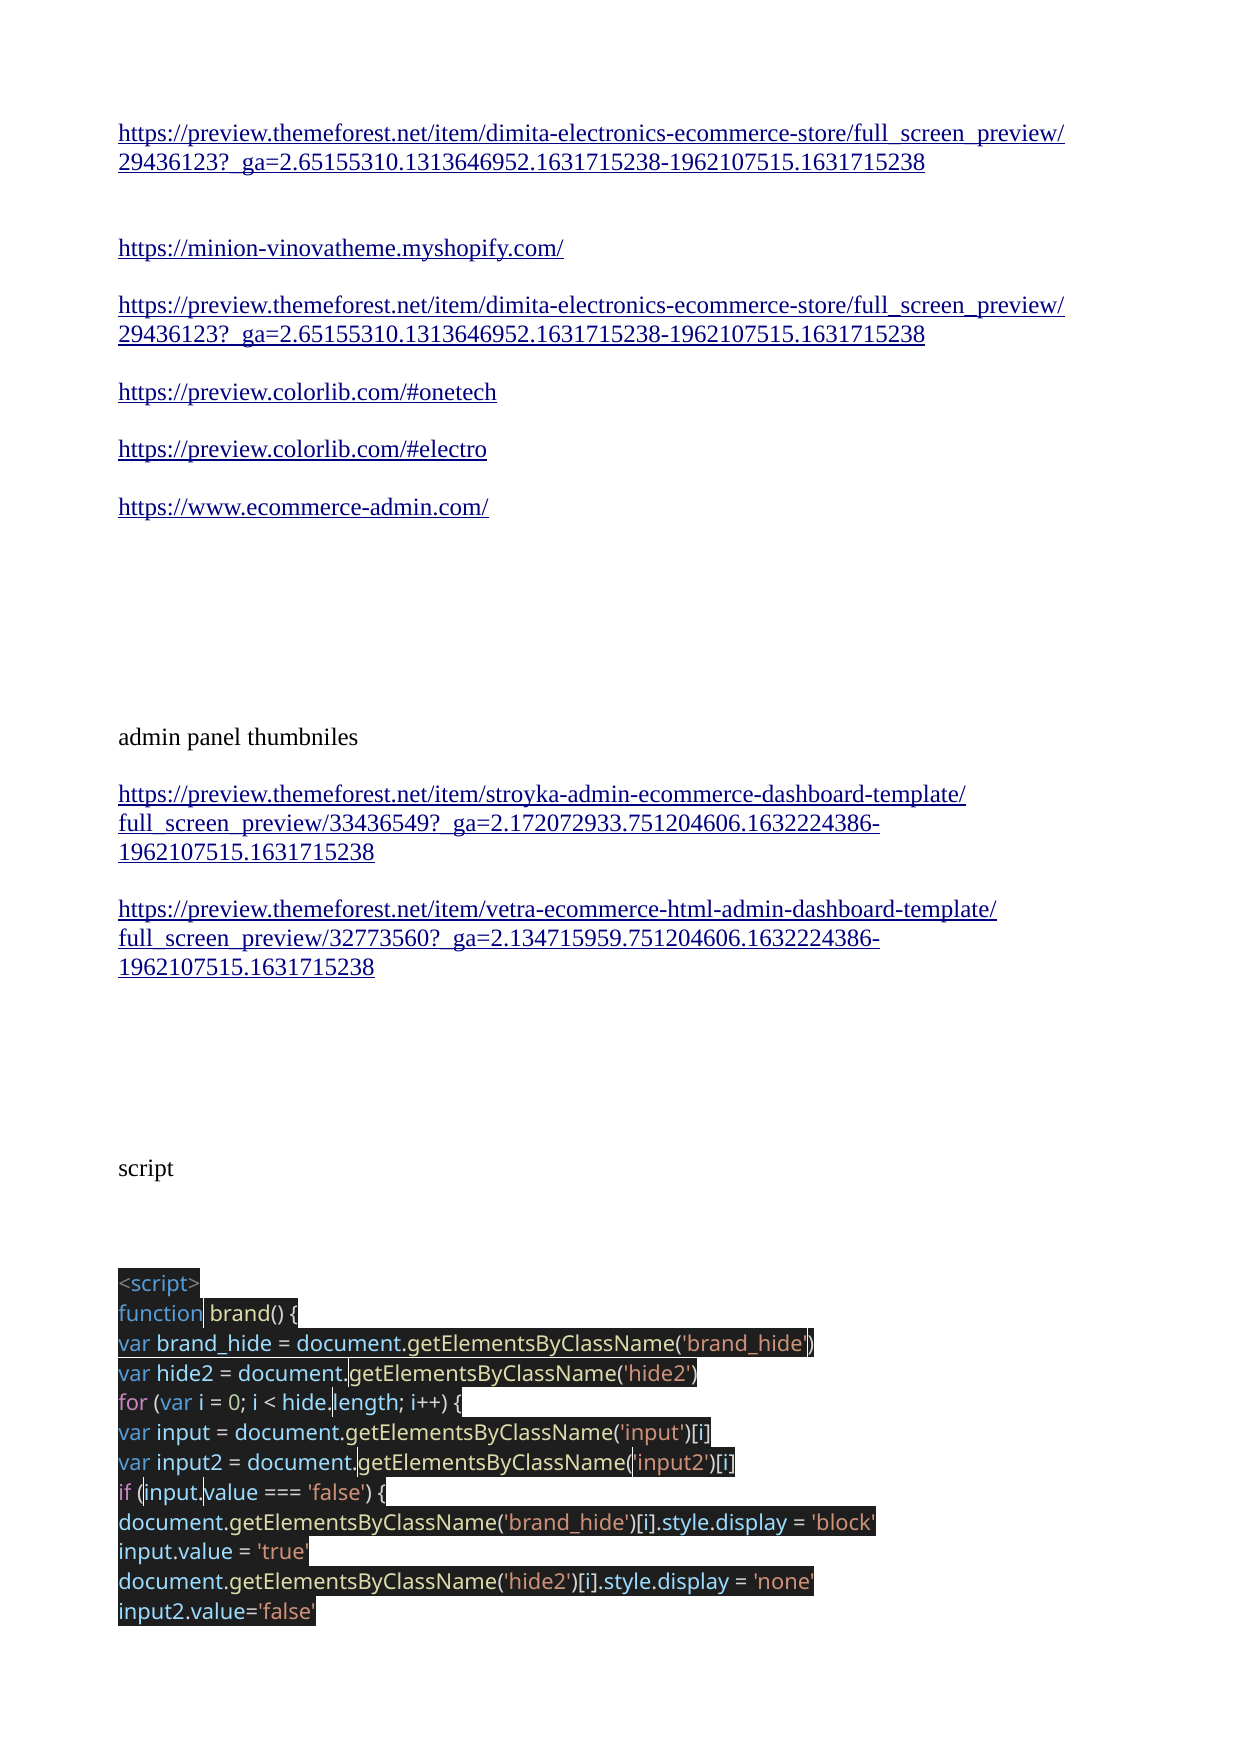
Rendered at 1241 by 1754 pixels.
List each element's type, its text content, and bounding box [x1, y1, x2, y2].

text for (var i = 0; i < hide.length; i++) { [118, 1387, 1122, 1417]
text document.getElementsByClassName('brand_hide')[i].style.display = 'block' [118, 1506, 1122, 1536]
text var hide2 = document.getElementsByClassName('hide2') [118, 1357, 1122, 1387]
text https://minion-vinovatheme.myshopify.com/ [118, 233, 1122, 262]
text https://preview.themeforest.net/item/dimita-electronics-ecommerce-store/full_screen_preview/29436123?_ga=2.65155310.1313646952.1631715238-1962107515.1631715238 [118, 291, 1122, 348]
text https://www.ecommerce-admin.com/ [118, 492, 1122, 521]
text admin panel thumbniles [118, 722, 1122, 751]
text https://preview.themeforest.net/item/stroyka-admin-ecommerce-dashboard-template/full_screen_preview/33436549?_ga=2.172072933.751204606.1632224386-1962107515.1631715238 [118, 779, 1122, 866]
text var input2 = document.getElementsByClassName('input2')[i] [118, 1447, 1122, 1477]
text https://preview.themeforest.net/item/vetra-ecommerce-html-admin-dashboard-template/full_screen_preview/32773560?_ga=2.134715959.751204606.1632224386-1962107515.1631715238 [118, 894, 1122, 981]
text var brand_hide = document.getElementsByClassName('brand_hide') [118, 1328, 1122, 1357]
text input.value = 'true' [118, 1536, 1122, 1566]
text input2.value='false' [118, 1596, 1122, 1626]
text https://preview.colorlib.com/#onetech [118, 377, 1122, 406]
text var input = document.getElementsByClassName('input')[i] [118, 1417, 1122, 1447]
text <script> [118, 1268, 1122, 1298]
text script [118, 1153, 1122, 1182]
text https://preview.themeforest.net/item/dimita-electronics-ecommerce-store/full_screen_preview/29436123?_ga=2.65155310.1313646952.1631715238-1962107515.1631715238 [118, 118, 1122, 176]
text if (input.value === 'false') { [118, 1477, 1122, 1506]
text https://preview.colorlib.com/#electro [118, 434, 1122, 463]
text document.getElementsByClassName('hide2')[i].style.display = 'none' [118, 1566, 1122, 1596]
text function brand() { [118, 1298, 1122, 1328]
